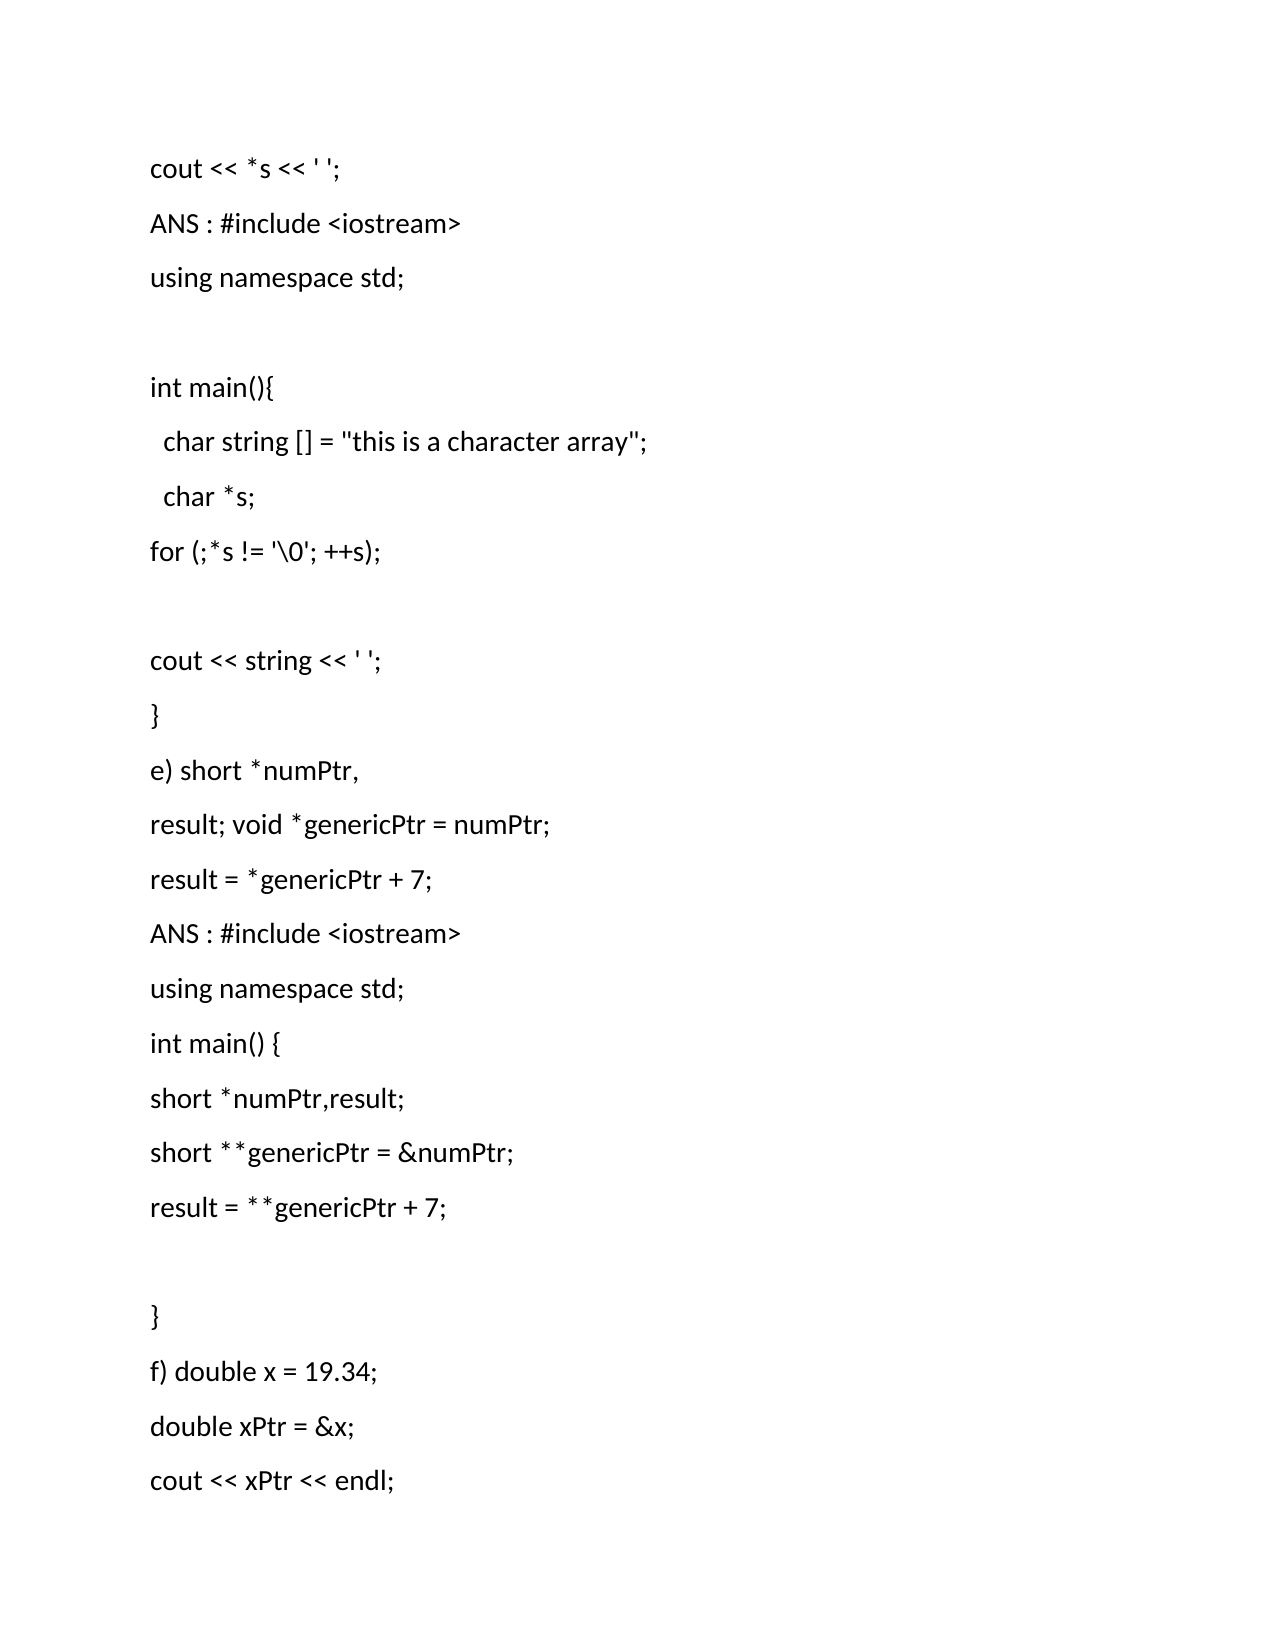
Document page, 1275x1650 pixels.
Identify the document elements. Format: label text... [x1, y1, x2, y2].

text cout << string << ' '; [150, 642, 1125, 678]
text e) short *numPtr, [150, 752, 1125, 787]
text int main(){ [150, 369, 1125, 404]
text } [150, 697, 1125, 732]
text for (;*s != '\0'; ++s); [150, 533, 1125, 568]
text } [150, 1298, 1125, 1334]
text using namespace std; [150, 259, 1125, 295]
text result = *genericPtr + 7; [150, 861, 1125, 897]
text cout << *s << ' '; [150, 150, 1125, 186]
text ANS : #include <iostream> [150, 205, 1125, 240]
text short *numPtr,result; [150, 1080, 1125, 1115]
text result; void *genericPtr = numPtr; [150, 806, 1125, 842]
text short **genericPtr = &numPtr; [150, 1134, 1125, 1170]
text cout << xPtr << endl; [150, 1462, 1125, 1498]
text result = **genericPtr + 7; [150, 1189, 1125, 1225]
text char *s; [150, 478, 1125, 514]
text char string [] = "this is a character array"; [150, 423, 1125, 459]
text double xPtr = &x; [150, 1408, 1125, 1443]
text int main() { [150, 1025, 1125, 1061]
text using namespace std; [150, 970, 1125, 1006]
text ANS : #include <iostream> [150, 916, 1125, 951]
text f) double x = 19.34; [150, 1353, 1125, 1389]
